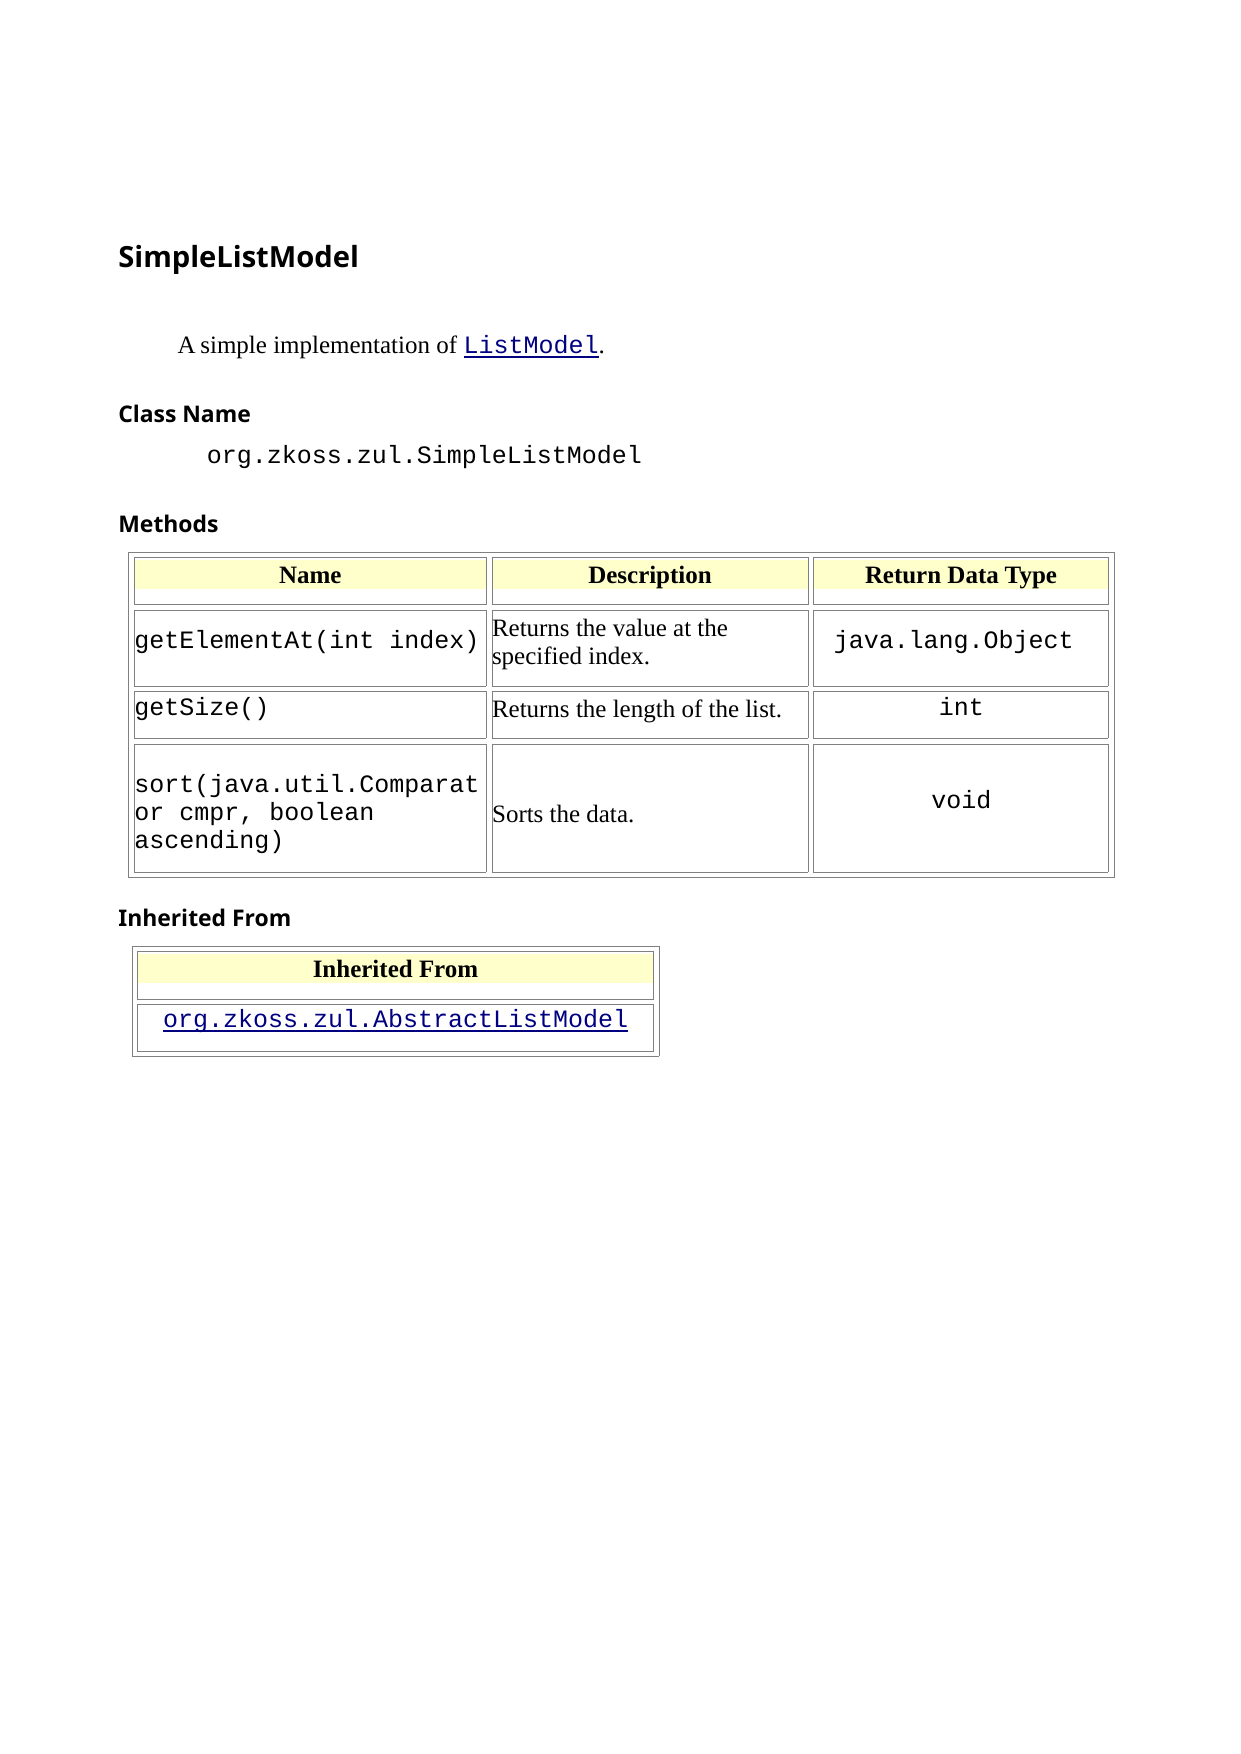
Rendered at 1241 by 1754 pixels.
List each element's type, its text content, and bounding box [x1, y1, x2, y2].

table_cell void [811, 738, 1111, 872]
text org.zkoss.zul.SimpleListModel [207, 442, 1122, 471]
table_cell Returns the value at the specified index. [489, 604, 811, 686]
subtitle Inherited From [118, 902, 1122, 933]
table_cell sort(java.util.Comparator cmpr, boolean ascending) [131, 738, 489, 872]
subtitle Methods [118, 508, 1122, 539]
table_cell Sorts the data. [489, 738, 811, 872]
table_header Inherited From [134, 947, 656, 998]
table_cell org.zkoss.zul.AbstractListModel [134, 999, 656, 1051]
text A simple implementation of ListModel. [177, 330, 1122, 361]
table_cell getElementAt(int index) [131, 604, 489, 686]
subtitle SimpleListModel [118, 237, 1122, 276]
table_cell java.lang.Object [811, 604, 1111, 686]
table_header Name [131, 553, 489, 604]
table_header Return Data Type [811, 553, 1111, 604]
table_header Description [489, 553, 811, 604]
subtitle Class Name [118, 398, 1122, 430]
table_cell Returns the length of the list. [489, 686, 811, 738]
table_cell getSize() [131, 686, 489, 738]
table_cell int [811, 686, 1111, 738]
